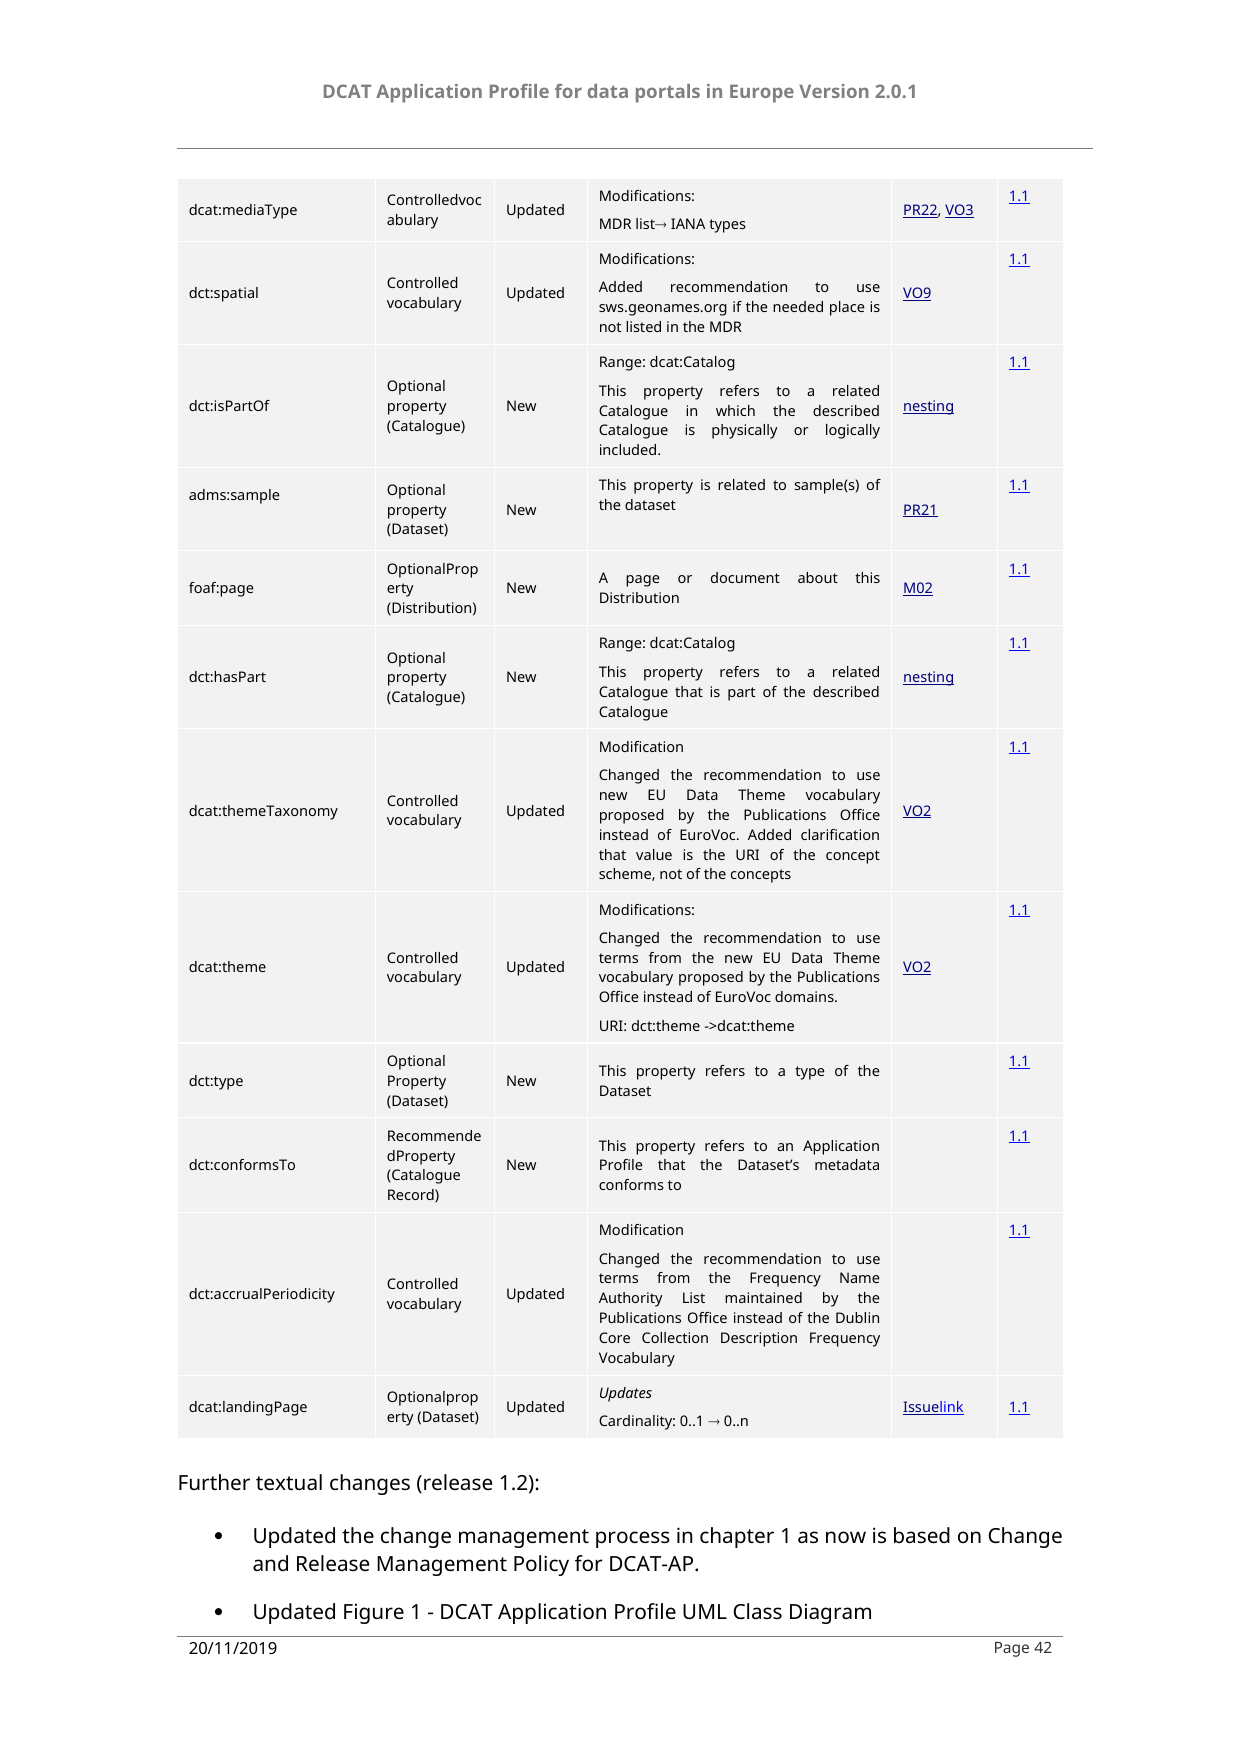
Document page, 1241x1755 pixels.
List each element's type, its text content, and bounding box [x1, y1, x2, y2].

table_cell Updates Cardinality: 0..1  0..n [588, 1376, 891, 1438]
table_cell OptionalProperty (Distribution) [376, 551, 494, 625]
table_cell This property refers to a type of the Dataset [588, 1044, 891, 1117]
table_cell Updated [495, 729, 587, 891]
table_cell 1.1 [998, 179, 1063, 241]
table_cell dct:accrualPeriodicity [178, 1213, 375, 1375]
table_cell 1.1 [998, 892, 1063, 1042]
table_cell Modifications: MDR list IANA types [588, 179, 891, 241]
table_cell VO9 [892, 242, 997, 344]
table_cell New [495, 345, 587, 467]
table_cell Modifications: Added recommendation to use sws.geonames.org if the needed place is not listed in the MDR [588, 242, 891, 344]
table_cell [892, 1044, 997, 1117]
table_cell VO2 [892, 892, 997, 1042]
table_cell foaf:page [178, 551, 375, 625]
table_cell New [495, 551, 587, 625]
table_cell New [495, 1118, 587, 1212]
table_cell Updated [495, 1376, 587, 1438]
table_cell Modification Changed the recommendation to use new EU Data Theme vocabulary proposed by the Publications Office instead of EuroVoc. Added clarification that value is the URI of the concept scheme, not of the concepts [588, 729, 891, 891]
table_cell Updated [495, 892, 587, 1042]
table_cell This property refers to an Application Profile that the Dataset’s metadata conforms to [588, 1118, 891, 1212]
table_cell Controlled vocabulary [376, 242, 494, 344]
table_cell Optional property (Catalogue) [376, 626, 494, 728]
table_cell nesting [892, 626, 997, 728]
table_cell Issuelink [892, 1376, 997, 1438]
table_cell Optional property (Catalogue) [376, 345, 494, 467]
table_cell 1.1 [998, 1213, 1063, 1375]
table_cell dcat:theme [178, 892, 375, 1042]
table_cell Optional Property (Dataset) [376, 1044, 494, 1117]
text Further textual changes (release 1.2): [177, 1468, 1063, 1496]
table_cell This property is related to sample(s) of the dataset [588, 468, 891, 550]
table_cell dcat:themeTaxonomy [178, 729, 375, 891]
table_cell dcat:mediaType [178, 179, 375, 241]
table_cell 1.1 [998, 626, 1063, 728]
table_cell [892, 1118, 997, 1212]
table_cell nesting [892, 345, 997, 467]
table_cell 1.1 [998, 1118, 1063, 1212]
table_cell dct:hasPart [178, 626, 375, 728]
table_cell Optionalproperty (Dataset) [376, 1376, 494, 1438]
list Updated Figure 1 - DCAT Application Profile UML Class Diagram [215, 1597, 1063, 1625]
table_cell VO2 [892, 729, 997, 891]
table_cell 1.1 [998, 345, 1063, 467]
table_cell Controlled vocabulary [376, 1213, 494, 1375]
table_cell 1.1 [998, 551, 1063, 625]
table_cell Controlled vocabulary [376, 892, 494, 1042]
table_cell Controlled vocabulary [376, 729, 494, 891]
table_cell Modification Changed the recommendation to use terms from the Frequency Name Authority List maintained by the Publications Office instead of the Dublin Core Collection Description Frequency Vocabulary [588, 1213, 891, 1375]
table_cell dct:spatial [178, 242, 375, 344]
table_cell 1.1 [998, 1044, 1063, 1117]
table_cell 1.1 [998, 242, 1063, 344]
table_cell Range: dcat:Catalog This property refers to a related Catalogue in which the described Catalogue is physically or logically included. [588, 345, 891, 467]
table_cell 1.1 [998, 729, 1063, 891]
table_cell Updated [495, 179, 587, 241]
table_cell [892, 1213, 997, 1375]
table_cell New [495, 626, 587, 728]
table_cell adms:sample [178, 468, 375, 550]
table_cell A page or document about this Distribution [588, 551, 891, 625]
table_cell Range: dcat:Catalog This property refers to a related Catalogue that is part of the described Catalogue [588, 626, 891, 728]
table_cell dct:type [178, 1044, 375, 1117]
table_cell dct:isPartOf [178, 345, 375, 467]
table_cell New [495, 468, 587, 550]
table_cell M02 [892, 551, 997, 625]
list Updated the change management process in chapter 1 as now is based on Change and Release Management Policy for DCAT-AP. [215, 1521, 1063, 1578]
table_cell dcat:landingPage [178, 1376, 375, 1438]
table_cell 1.1 [998, 468, 1063, 550]
table_cell Updated [495, 242, 587, 344]
table_cell dct:conformsTo [178, 1118, 375, 1212]
table_cell PR22, VO3 [892, 179, 997, 241]
table_cell PR21 [892, 468, 997, 550]
table_cell Modifications: Changed the recommendation to use terms from the new EU Data Theme vocabulary proposed by the Publications Office instead of EuroVoc domains. URI: dct:theme ->dcat:theme [588, 892, 891, 1042]
table_cell New [495, 1044, 587, 1117]
table_cell 1.1 [998, 1376, 1063, 1438]
table_cell RecommendedProperty (Catalogue Record) [376, 1118, 494, 1212]
table_cell Updated [495, 1213, 587, 1375]
table_cell Optional property (Dataset) [376, 468, 494, 550]
table_cell Controlledvocabulary [376, 179, 494, 241]
